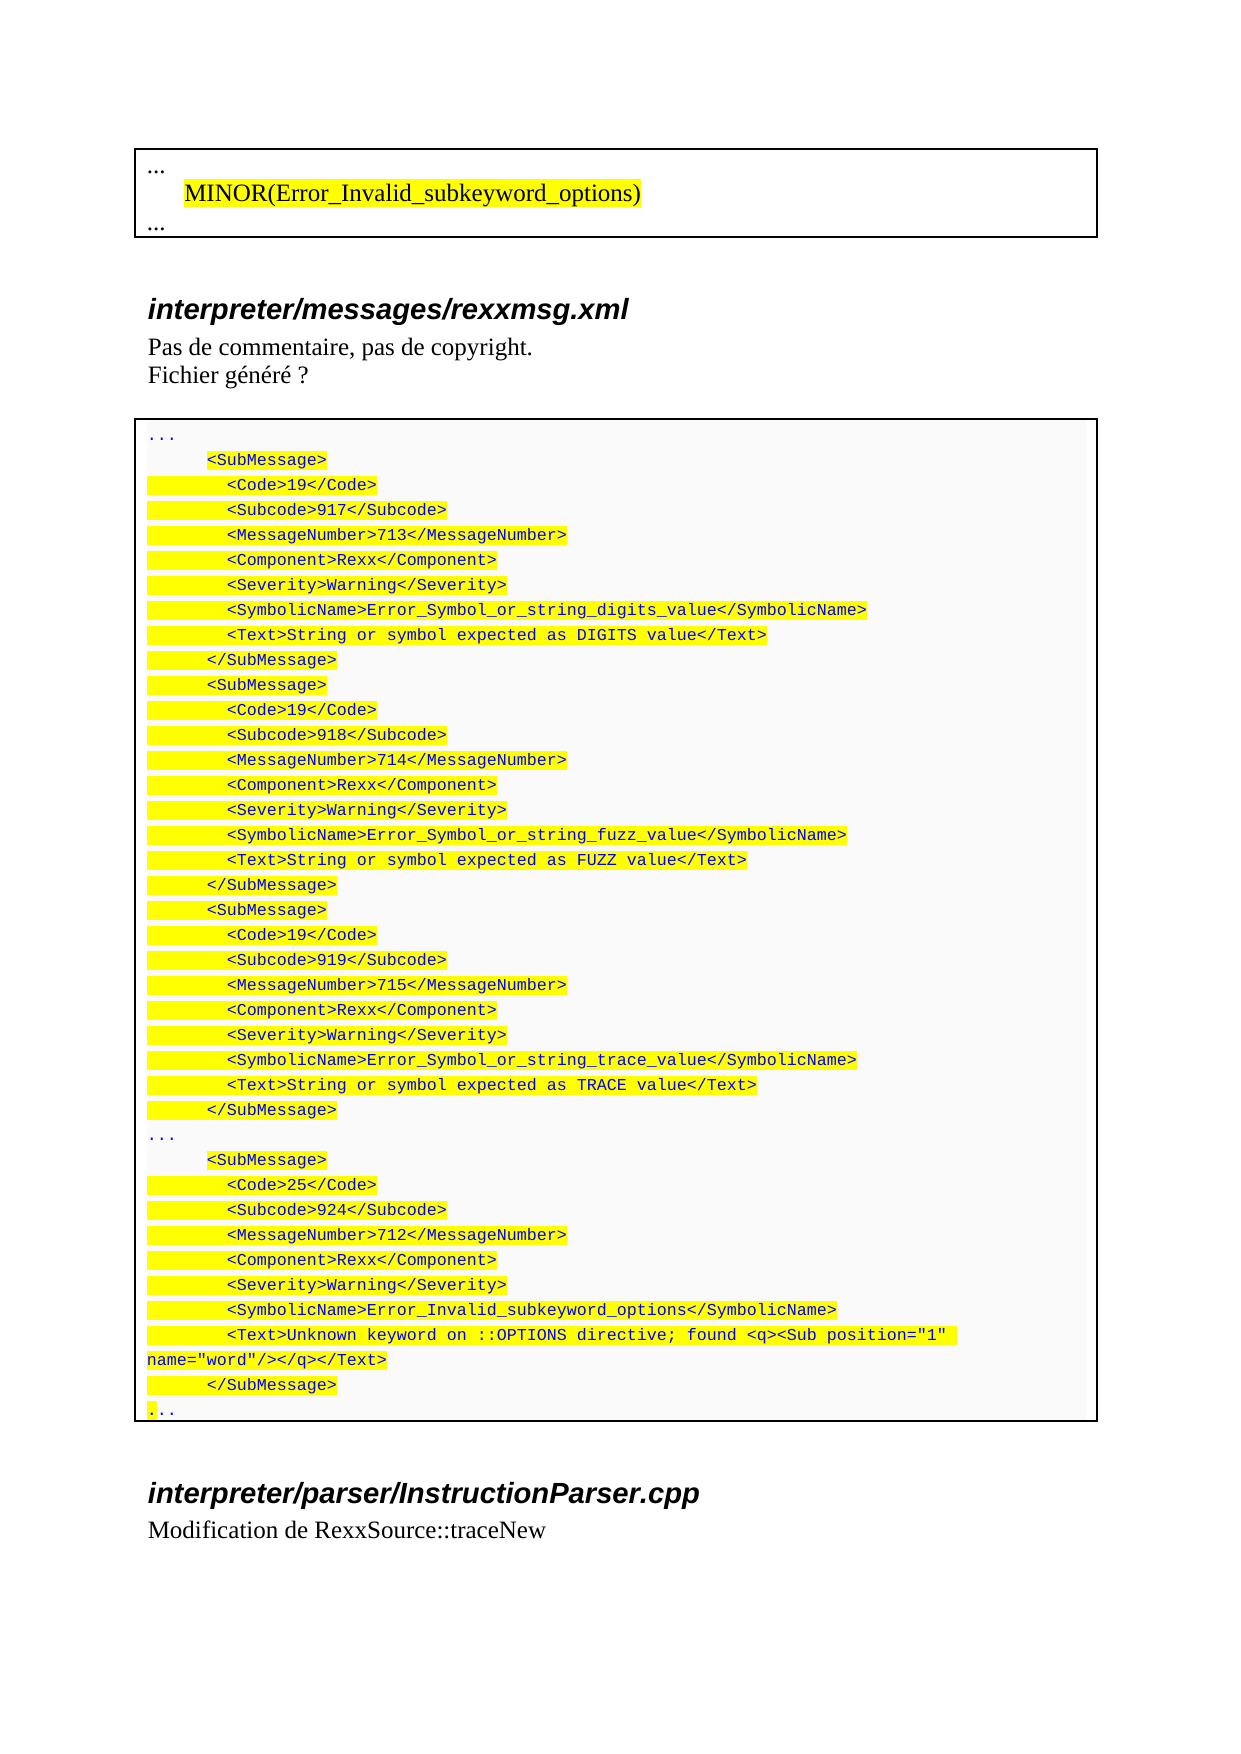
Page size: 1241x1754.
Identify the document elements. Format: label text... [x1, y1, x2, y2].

text Pas de commentaire, pas de copyright. [148, 332, 1093, 360]
table_header ... MINOR(Error_Invalid_subkeyword_options) ... [136, 150, 1096, 236]
text Modification de RexxSource::traceNew [148, 1516, 1093, 1544]
text Fichier généré ? [148, 360, 1093, 389]
subtitle interpreter/parser/InstructionParser.cpp [148, 1476, 1093, 1509]
subtitle interpreter/messages/rexxmsg.xml [148, 292, 1093, 325]
